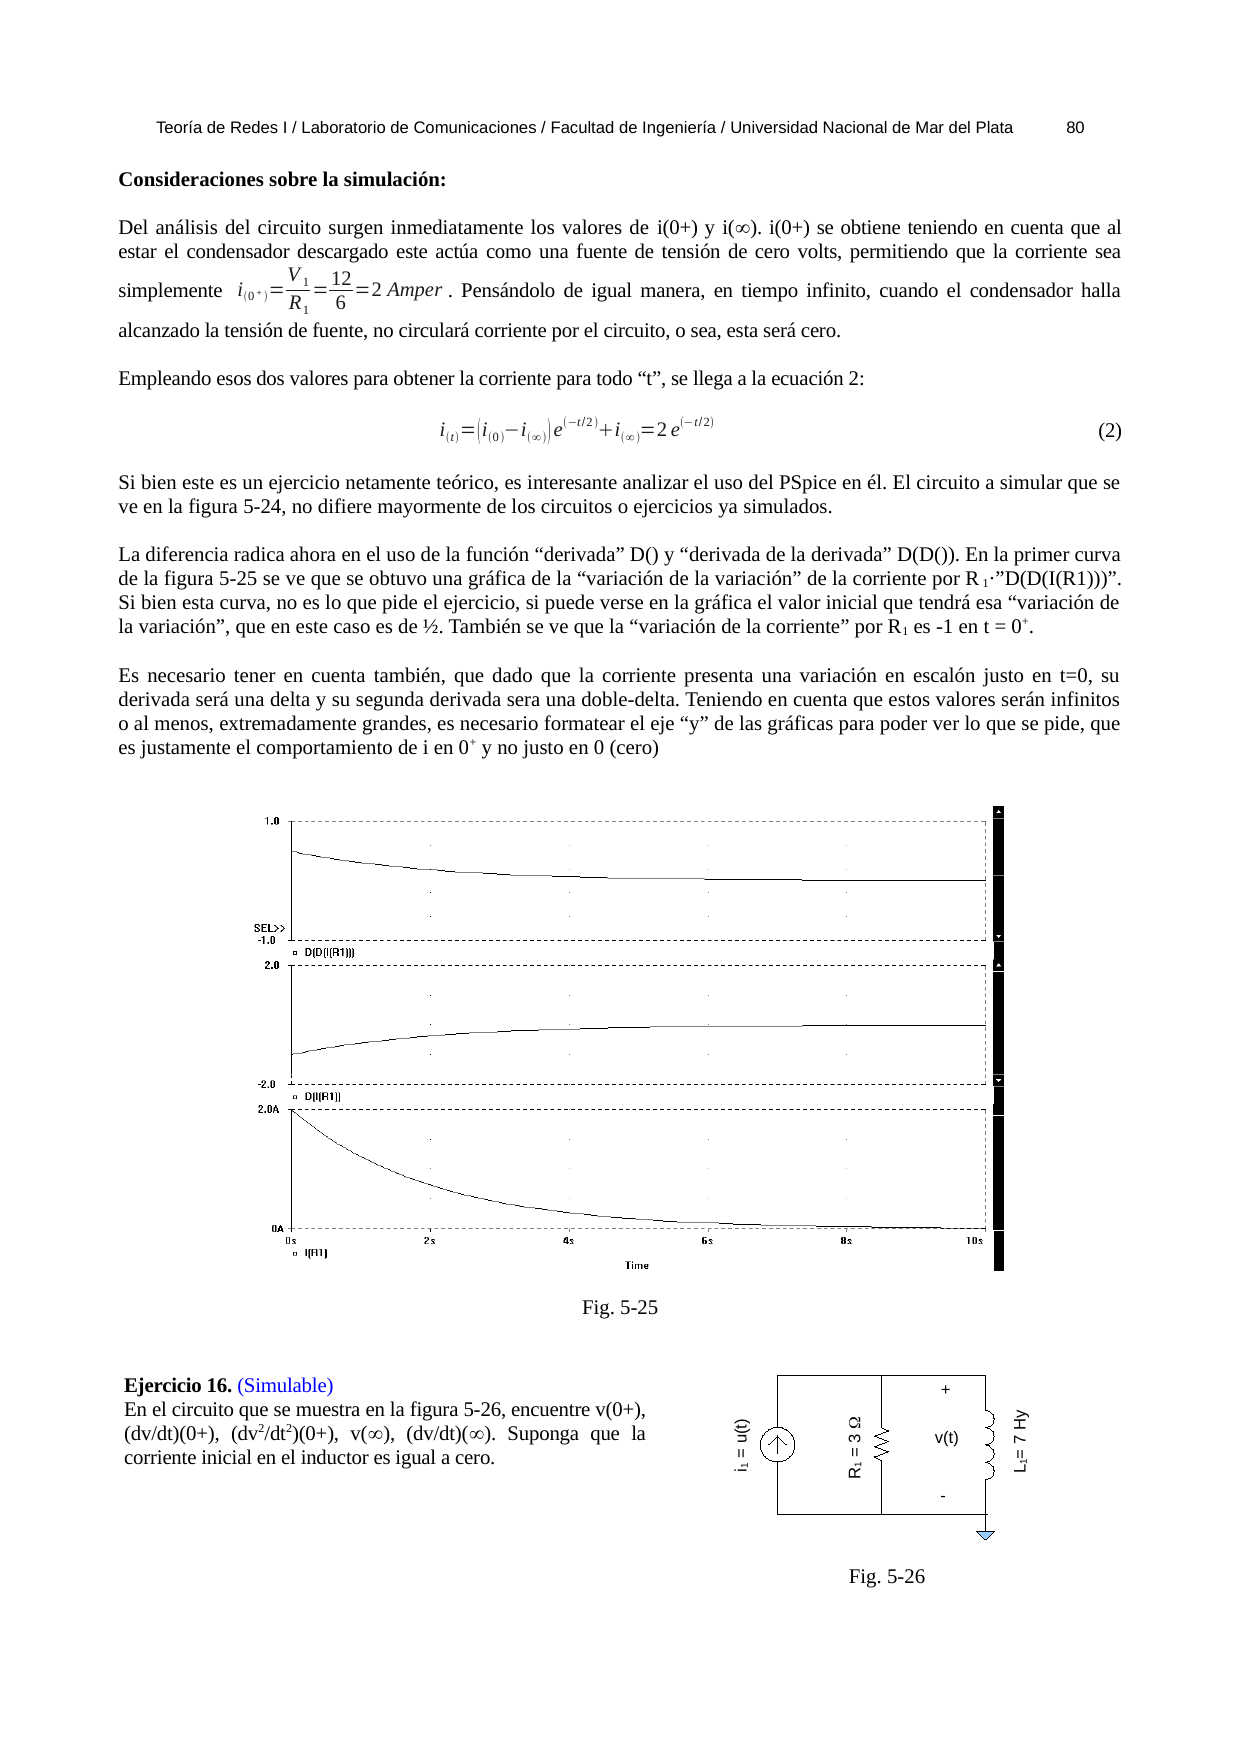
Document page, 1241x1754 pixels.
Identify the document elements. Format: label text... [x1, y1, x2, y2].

table_header Fig. 5-26 [652, 1367, 1122, 1594]
text Es necesario tener en cuenta también, que dado que la corriente presenta una variación en escalón justo en t=0, su derivada será una delta y su segunda derivada sera una doble-delta. Teniendo en cuenta que estos valores serán infinitos o al menos, extremadamente grandes, es necesario formatear el eje “y” de las gráficas para poder ver lo que se pide, que es justamente el comportamiento de i en 0+ y no justo en 0 (cero) [118, 662, 1122, 759]
text Si bien este es un ejercicio netamente teórico, es interesante analizar el uso del PSpice en él. El circuito a simular que se ve en la figura 5-24, no difiere mayormente de los circuitos o ejercicios ya simulados. [118, 470, 1122, 518]
text (2) [118, 414, 1122, 446]
text Consideraciones sobre la simulación: [118, 167, 1122, 191]
text Empleando esos dos valores para obtener la corriente para todo “t”, se llega a la ecuación 2: [118, 366, 1122, 390]
table_header Ejercicio 16. (Simulable) En el circuito que se muestra en la figura 5-26, encuentre v(0+), (dv/dt)(0+), (dv2/dt2)(0+), v(), (dv/dt)(). Suponga que la corriente inicial en el inductor es igual a cero. [118, 1367, 652, 1594]
text Fig. 5-25 [118, 1294, 1122, 1319]
text Del análisis del circuito surgen inmediatamente los valores de i(0+) y i(). i(0+) se obtiene teniendo en cuenta que al estar el condensador descargado este actúa como una fuente de tensión de cero volts, permitiendo que la corriente sea simplemente . Pensándolo de igual manera, en tiempo infinito, cuando el condensador halla alcanzado la tensión de fuente, no circulará corriente por el circuito, o sea, esta será cero. [118, 215, 1122, 342]
text La diferencia radica ahora en el uso de la función “derivada” D() y “derivada de la derivada” D(D()). En la primer curva de la figura 5-25 se ve que se obtuvo una gráfica de la “variación de la variación” de la corriente por R1·”D(D(I(R1)))”. Si bien esta curva, no es lo que pide el ejercicio, si puede verse en la gráfica el valor inicial que tendrá esa “variación de la variación”, que en este caso es de ½. También se ve que la “variación de la corriente” por R1 es -1 en t = 0+. [118, 542, 1122, 638]
